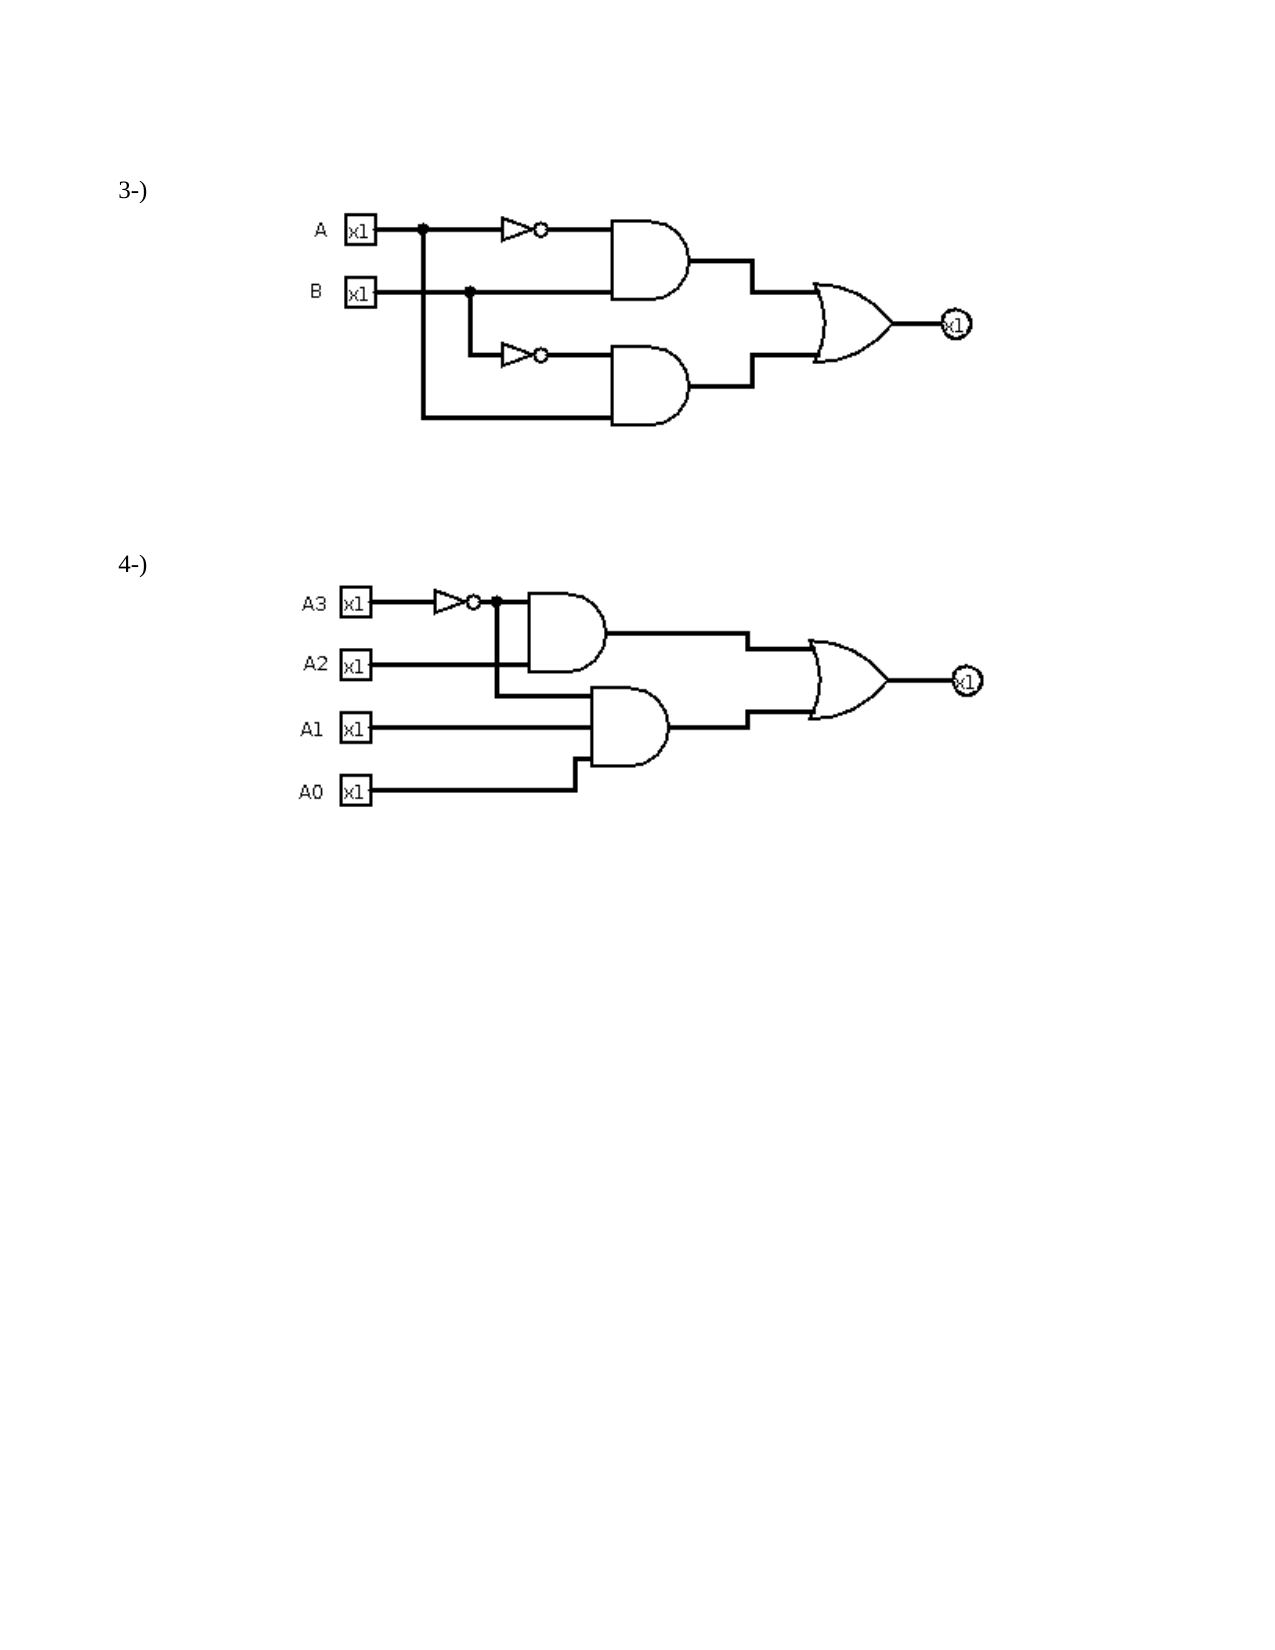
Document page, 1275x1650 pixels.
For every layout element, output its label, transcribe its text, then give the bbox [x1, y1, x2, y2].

picture [296, 204, 979, 433]
text 4-) [118, 549, 1157, 578]
text 3-) [118, 176, 1157, 204]
picture [286, 578, 989, 818]
